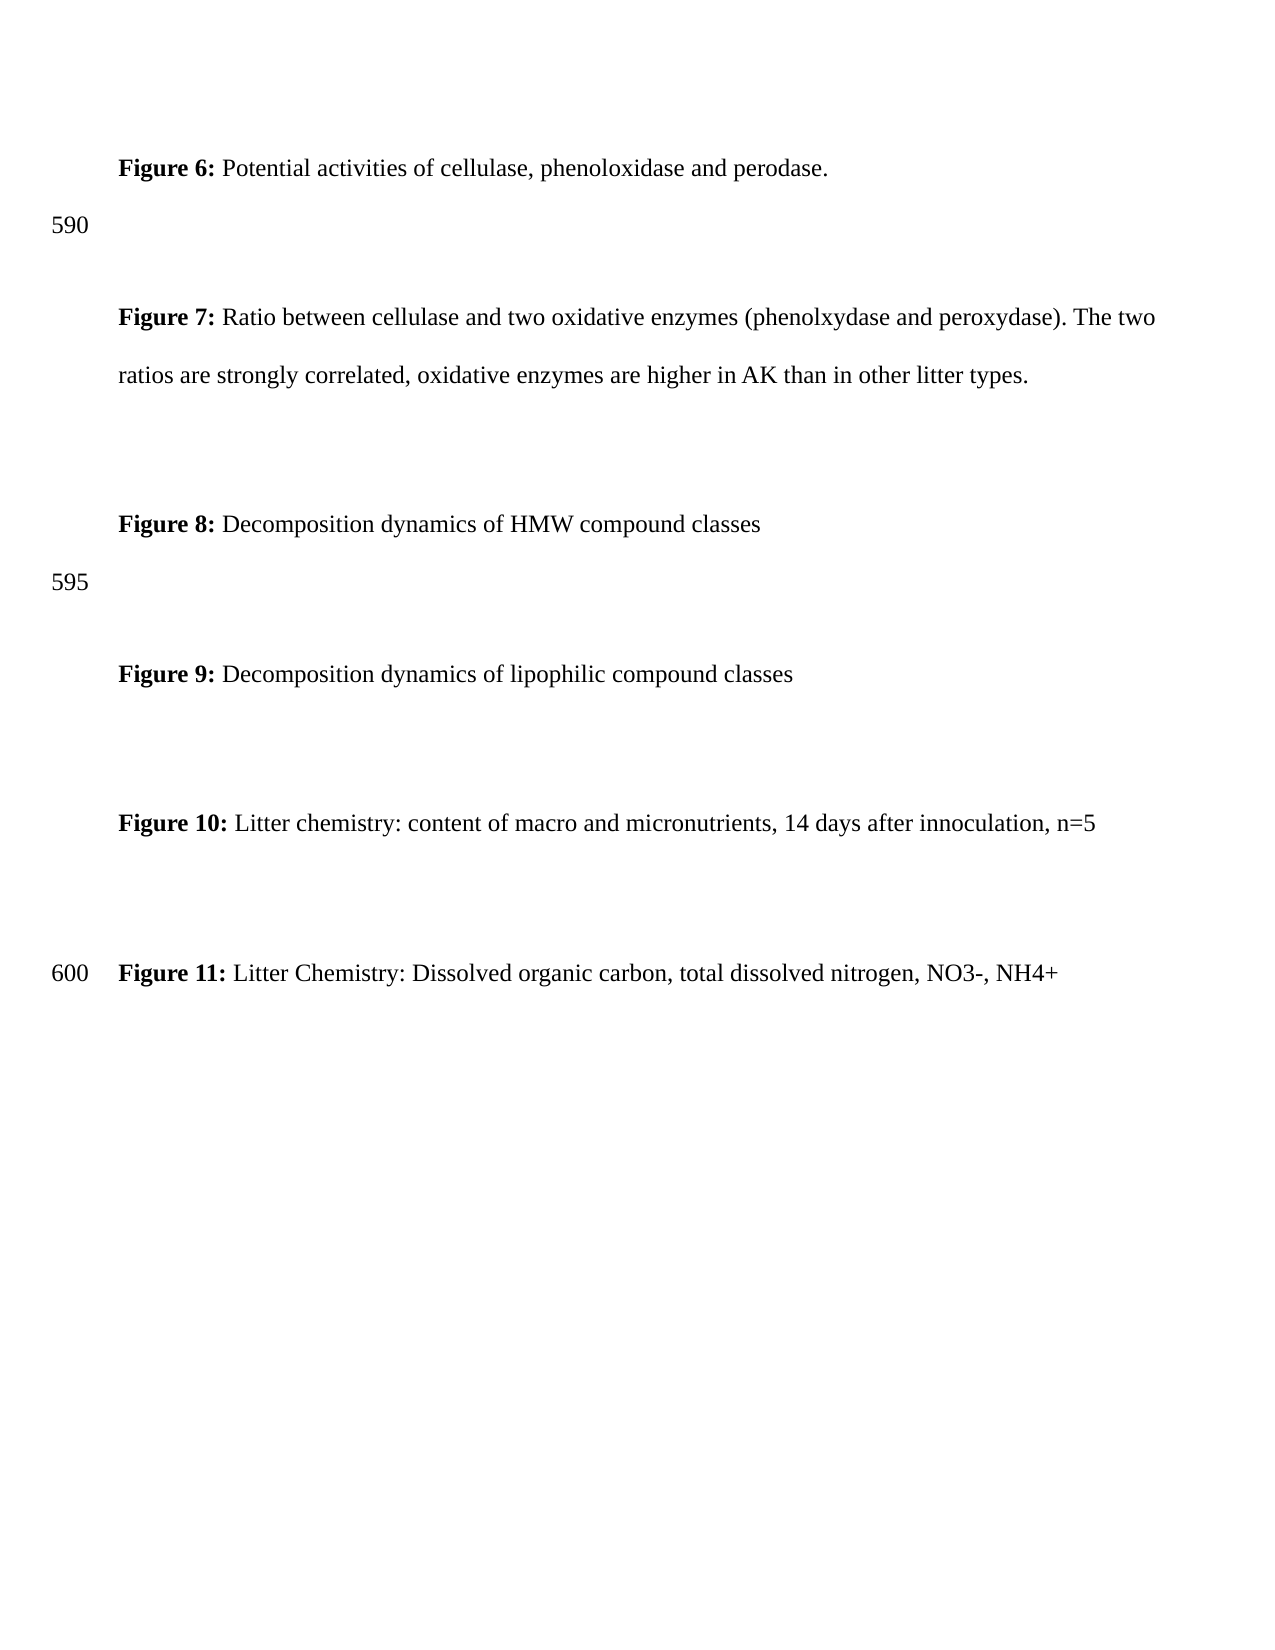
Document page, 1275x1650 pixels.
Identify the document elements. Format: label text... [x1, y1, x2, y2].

text Figure 10: Litter chemistry: content of macro and micronutrients, 14 days after innoculation, n=5 [118, 808, 1157, 837]
text Figure 6: Potential activities of cellulase, phenoloxidase and perodase. [118, 153, 1157, 181]
text Figure 8: Decomposition dynamics of HMW compound classes [118, 509, 1157, 538]
text Figure 11: Litter Chemistry: Dissolved organic carbon, total dissolved nitrogen, NO3-, NH4+ [118, 958, 1157, 987]
text Figure 9: Decomposition dynamics of lipophilic compound classes [118, 659, 1157, 688]
table_header [629, 475, 646, 509]
text Figure 7: Ratio between cellulase and two oxidative enzymes (phenolxydase and peroxydase). The two ratios are strongly correlated, oxidative enzymes are higher in AK than in other litter types. [118, 302, 1157, 388]
table_header [629, 118, 646, 153]
table_header [629, 624, 646, 659]
table_header [629, 774, 646, 808]
table_header [629, 924, 646, 958]
table_header [629, 268, 646, 302]
